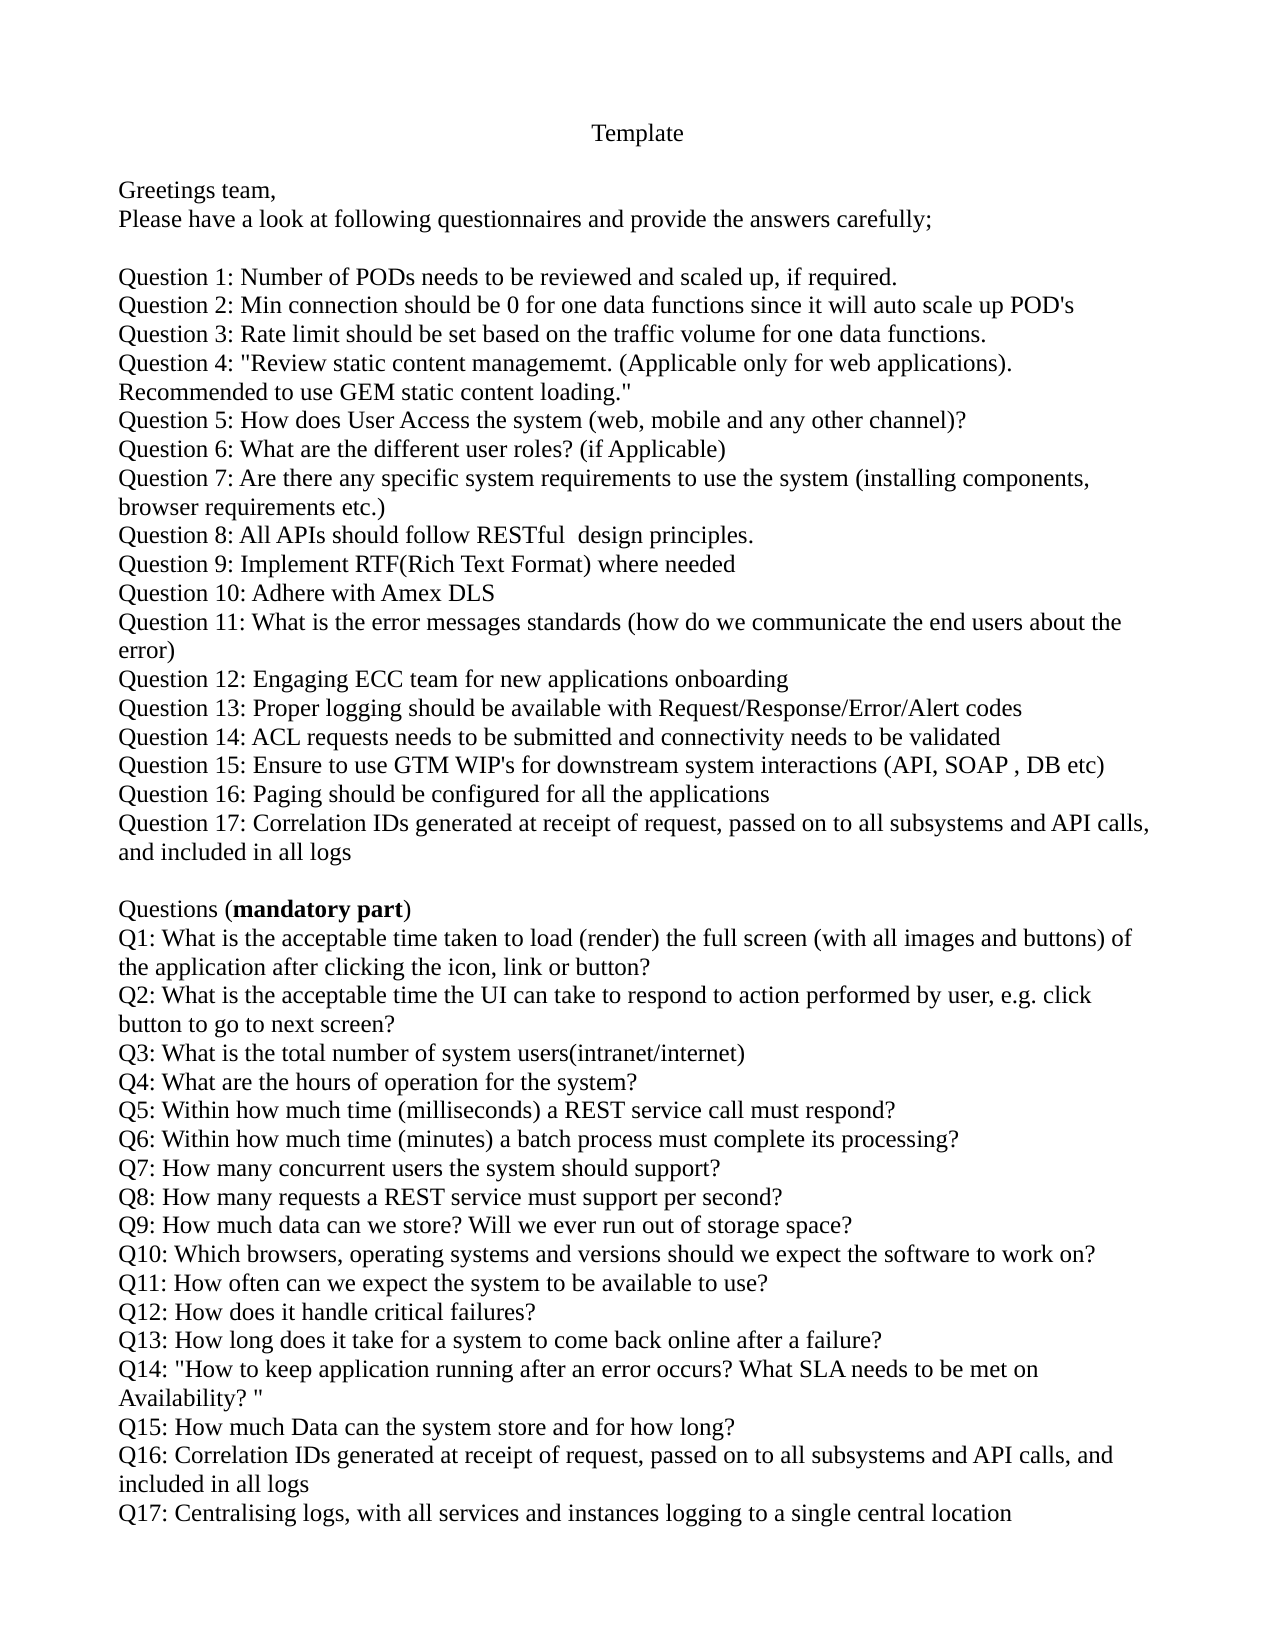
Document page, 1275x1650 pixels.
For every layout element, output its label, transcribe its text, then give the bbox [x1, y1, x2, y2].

text Questions (mandatory part) [118, 894, 1157, 923]
text Question 5: How does User Access the system (web, mobile and any other channel)? [118, 406, 1157, 434]
text Question 13: Proper logging should be available with Request/Response/Error/Alert codes [118, 693, 1157, 722]
text Q16: Correlation IDs generated at receipt of request, passed on to all subsystems and API calls, and included in all logs [118, 1441, 1157, 1498]
text Question 8: All APIs should follow RESTful design principles. [118, 521, 1157, 549]
text Template [118, 118, 1157, 147]
text Question 11: What is the error messages standards (how do we communicate the end users about the error) [118, 607, 1157, 664]
text Question 10: Adhere with Amex DLS [118, 578, 1157, 607]
text Question 9: Implement RTF(Rich Text Format) where needed [118, 549, 1157, 578]
text Question 17: Correlation IDs generated at receipt of request, passed on to all subsystems and API calls, and included in all logs [118, 808, 1157, 866]
text Q3: What is the total number of system users(intranet/internet) [118, 1038, 1157, 1067]
text Q10: Which browsers, operating systems and versions should we expect the software to work on? [118, 1239, 1157, 1268]
text Q11: How often can we expect the system to be available to use? [118, 1268, 1157, 1297]
text Q12: How does it handle critical failures? [118, 1297, 1157, 1326]
text Question 6: What are the different user roles? (if Applicable) [118, 434, 1157, 463]
text Q5: Within how much time (milliseconds) a REST service call must respond? [118, 1096, 1157, 1124]
text Question 3: Rate limit should be set based on the traffic volume for one data functions. [118, 319, 1157, 348]
text Question 4: "Review static content managememt. (Applicable only for web applications). Recommended to use GEM static content loading." [118, 348, 1157, 406]
text Question 14: ACL requests needs to be submitted and connectivity needs to be validated [118, 722, 1157, 751]
text Question 1: Number of PODs needs to be reviewed and scaled up, if required. [118, 262, 1157, 291]
text Question 12: Engaging ECC team for new applications onboarding [118, 664, 1157, 693]
text Q6: Within how much time (minutes) a batch process must complete its processing? [118, 1124, 1157, 1153]
text Q13: How long does it take for a system to come back online after a failure? [118, 1326, 1157, 1354]
text Question 16: Paging should be configured for all the applications [118, 779, 1157, 808]
text Q4: What are the hours of operation for the system? [118, 1067, 1157, 1096]
text Question 15: Ensure to use GTM WIP's for downstream system interactions (API, SOAP , DB etc) [118, 751, 1157, 779]
text Question 7: Are there any specific system requirements to use the system (installing components, browser requirements etc.) [118, 463, 1157, 521]
text Q1: What is the acceptable time taken to load (render) the full screen (with all images and buttons) of the application after clicking the icon, link or button? [118, 923, 1157, 981]
text Q2: What is the acceptable time the UI can take to respond to action performed by user, e.g. click button to go to next screen? [118, 981, 1157, 1038]
text Question 2: Min connection should be 0 for one data functions since it will auto scale up POD's [118, 291, 1157, 319]
text Q17: Centralising logs, with all services and instances logging to a single central location [118, 1498, 1157, 1527]
text Q14: "How to keep application running after an error occurs? What SLA needs to be met on Availability? " [118, 1354, 1157, 1412]
text Q15: How much Data can the system store and for how long? [118, 1412, 1157, 1441]
text Greetings team, Please have a look at following questionnaires and provide the answers carefully; [118, 176, 1157, 233]
text Q7: How many concurrent users the system should support? [118, 1153, 1157, 1182]
text Q9: How much data can we store? Will we ever run out of storage space? [118, 1211, 1157, 1239]
text Q8: How many requests a REST service must support per second? [118, 1182, 1157, 1211]
